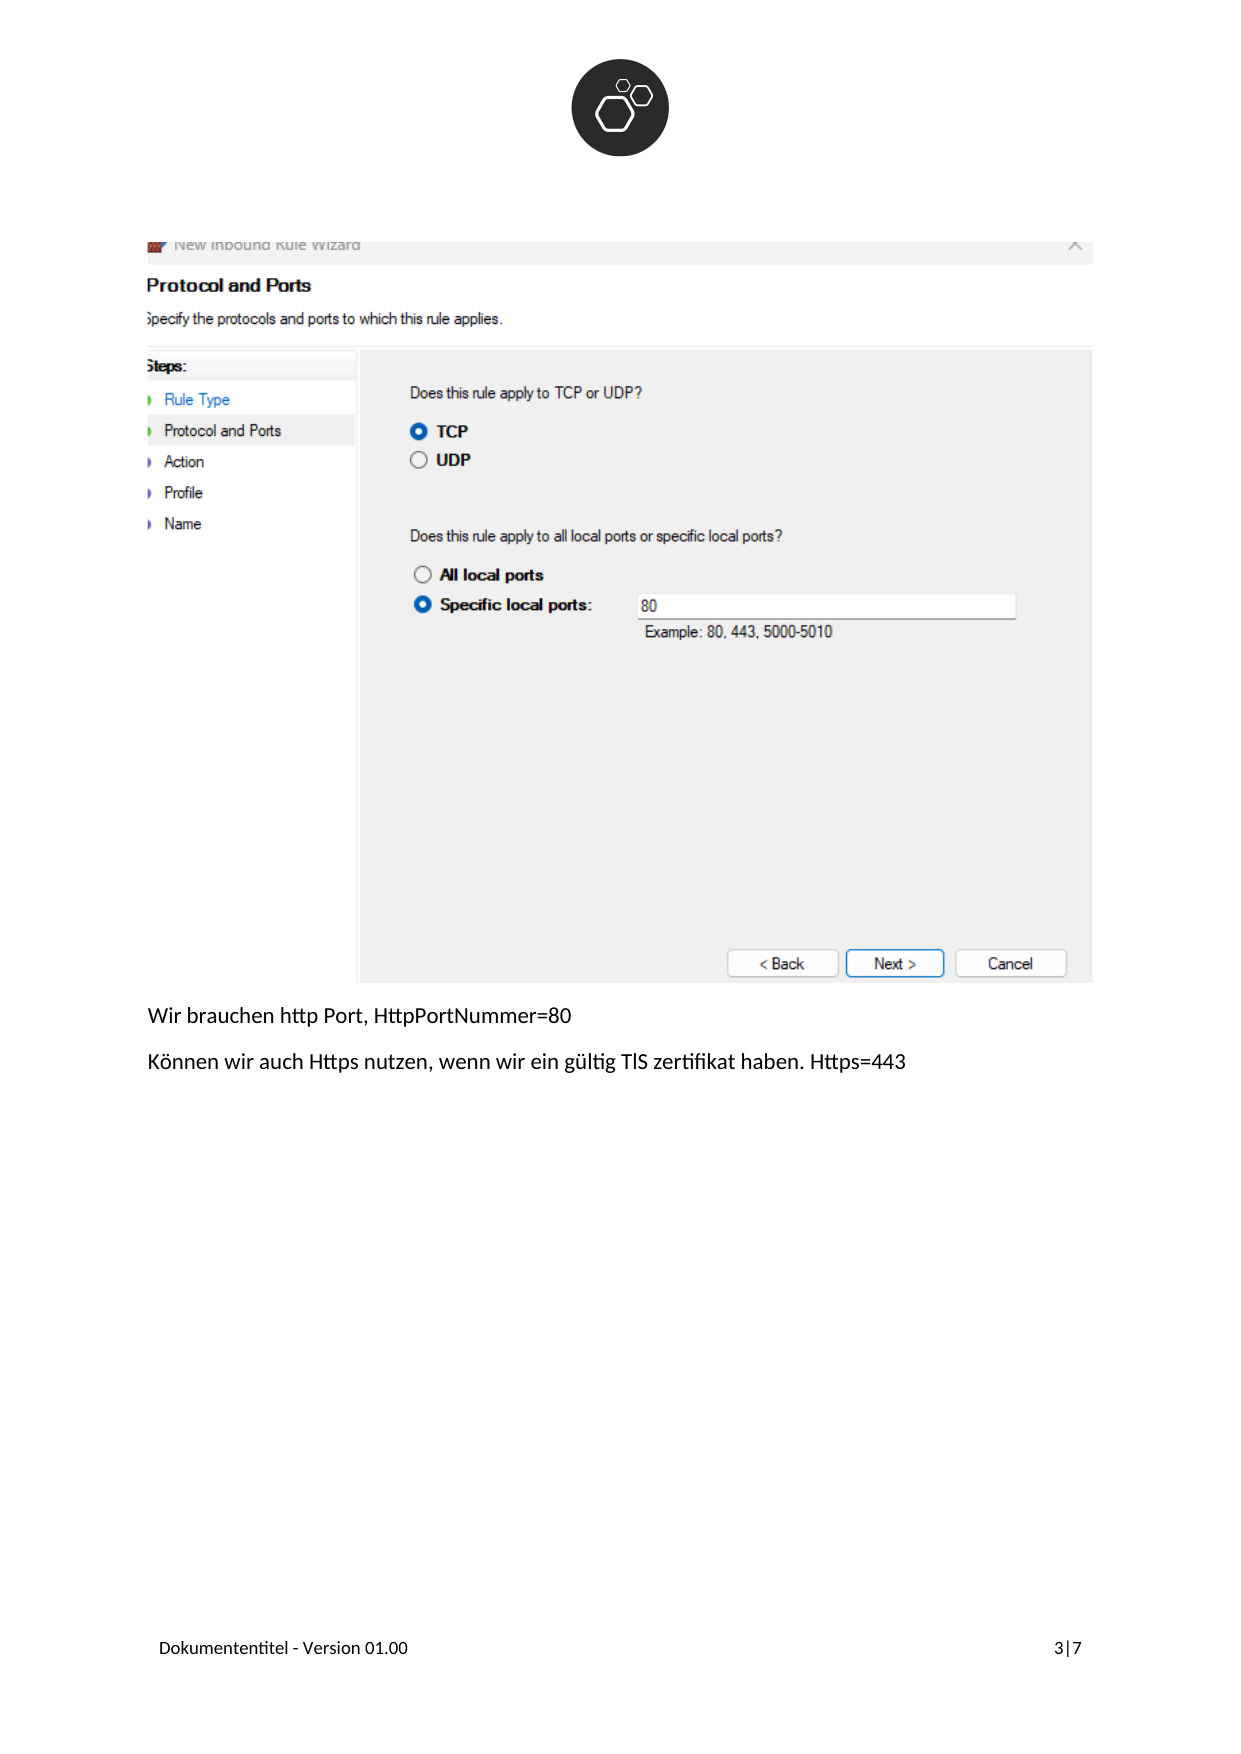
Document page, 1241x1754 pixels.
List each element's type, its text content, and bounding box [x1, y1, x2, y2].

text Können wir auch Https nutzen, wenn wir ein gültig TlS zertifikat haben. Https=443 [148, 1047, 1093, 1075]
text Wir brauchen http Port, HttpPortNummer=80 [148, 1001, 1093, 1029]
